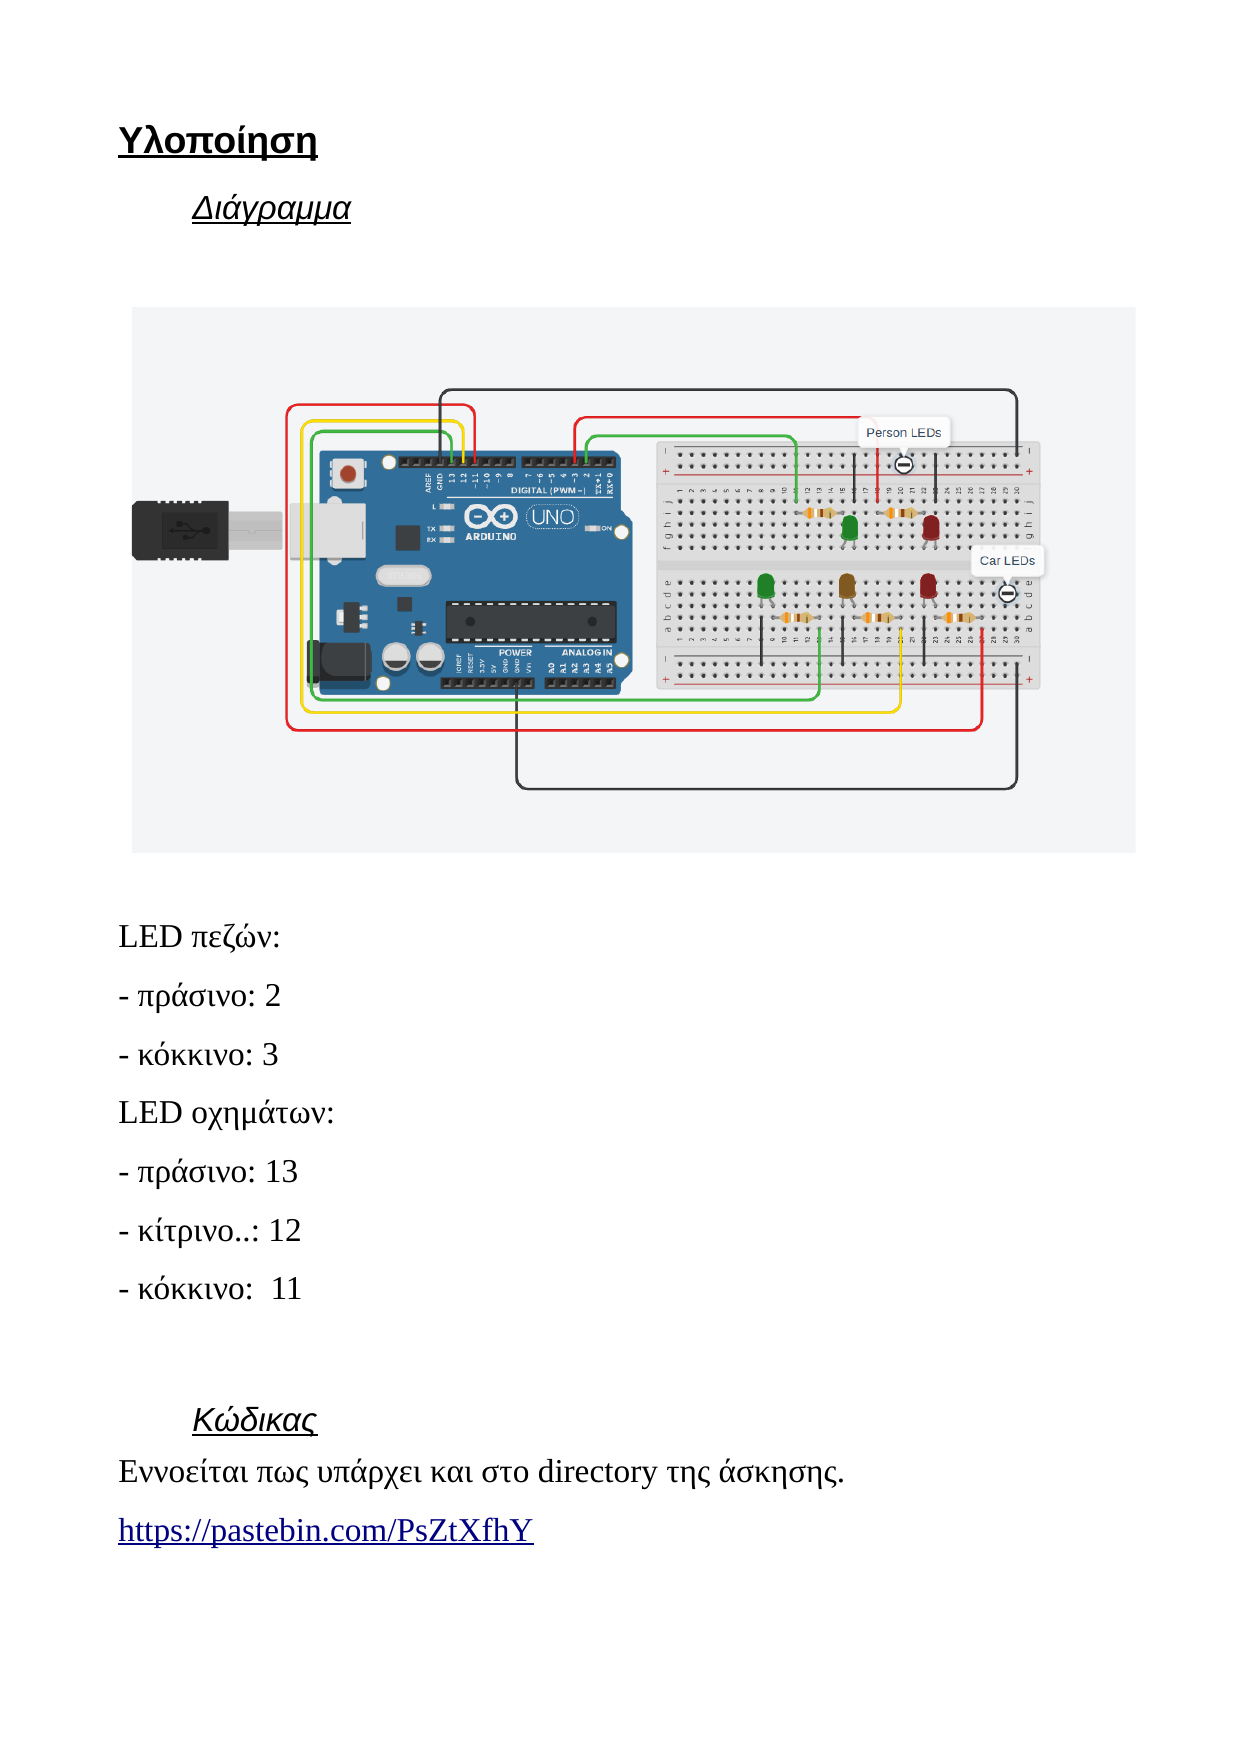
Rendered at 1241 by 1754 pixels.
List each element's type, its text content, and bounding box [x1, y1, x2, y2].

text https://pastebin.com/PsZtXfhY [118, 1510, 1122, 1548]
text - κίτρινο..: 12 [118, 1210, 1122, 1248]
text Εννοείται πως υπάρχει και στο directory της άσκησης. [118, 1451, 1122, 1489]
subtitle Υλοποίηση [118, 118, 1122, 161]
text - πράσινο: 2 [118, 975, 1122, 1013]
text - κόκκινο: 11 [118, 1268, 1122, 1307]
picture [131, 307, 1136, 853]
text - πράσινο: 13 [118, 1151, 1122, 1189]
text LED πεζών: [118, 917, 1122, 955]
subtitle Διάγραμμα [118, 188, 1122, 227]
subtitle Κώδικας [118, 1400, 1122, 1439]
text - κόκκινο: 3 [118, 1034, 1122, 1072]
text LED οχημάτων: [118, 1092, 1122, 1131]
